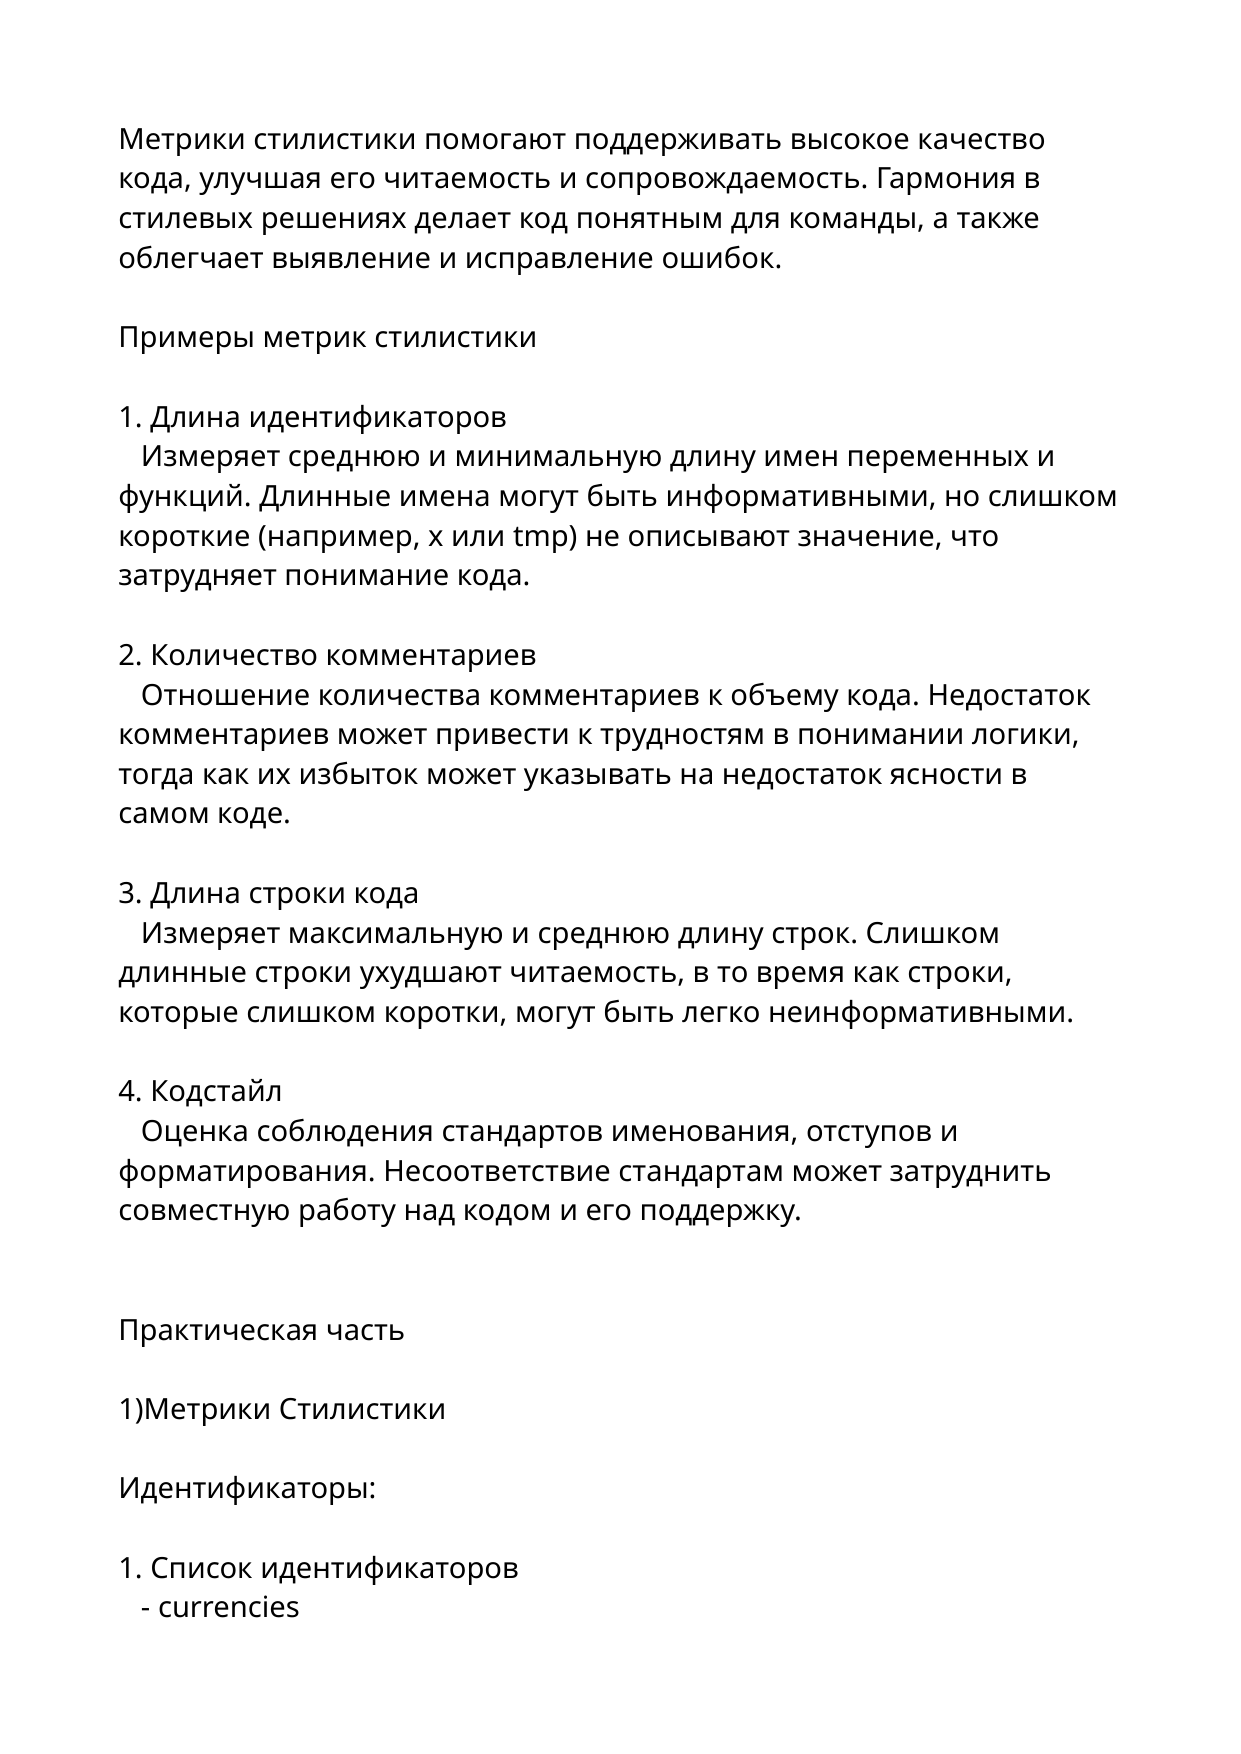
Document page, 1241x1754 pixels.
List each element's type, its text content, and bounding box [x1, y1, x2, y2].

text Измеряет максимальную и среднюю длину строк. Слишком длинные строки ухудшают читаемость, в то время как строки, которые слишком коротки, могут быть легко неинформативными. [118, 912, 1122, 1031]
text Измеряет среднюю и минимальную длину имен переменных и функций. Длинные имена могут быть информативными, но слишком короткие (например, x или tmp) не описывают значение, что затрудняет понимание кода. [118, 436, 1122, 594]
text Идентификаторы: [118, 1467, 1122, 1507]
text 1. Длина идентификаторов [118, 396, 1122, 436]
text 3. Длина строки кода [118, 872, 1122, 912]
text 4. Кодстайл [118, 1071, 1122, 1110]
text Практическая часть [118, 1309, 1122, 1348]
text Отношение количества комментариев к объему кода. Недостаток комментариев может привести к трудностям в понимании логики, тогда как их избыток может указывать на недостаток ясности в самом коде. [118, 674, 1122, 832]
text Примеры метрик стилистики [118, 317, 1122, 356]
text Оценка соблюдения стандартов именования, отступов и форматирования. Несоответствие стандартам может затруднить совместную работу над кодом и его поддержку. [118, 1110, 1122, 1229]
text Метрики стилистики помогают поддерживать высокое качество кода, улучшая его читаемость и сопровождаемость. Гармония в стилевых решениях делает код понятным для команды, а также облегчает выявление и исправление ошибок. [118, 118, 1122, 277]
text 1)Метрики Стилистики [118, 1388, 1122, 1428]
text - currencies [118, 1587, 1122, 1626]
text 1. Список идентификаторов [118, 1547, 1122, 1587]
text 2. Количество комментариев [118, 634, 1122, 674]
